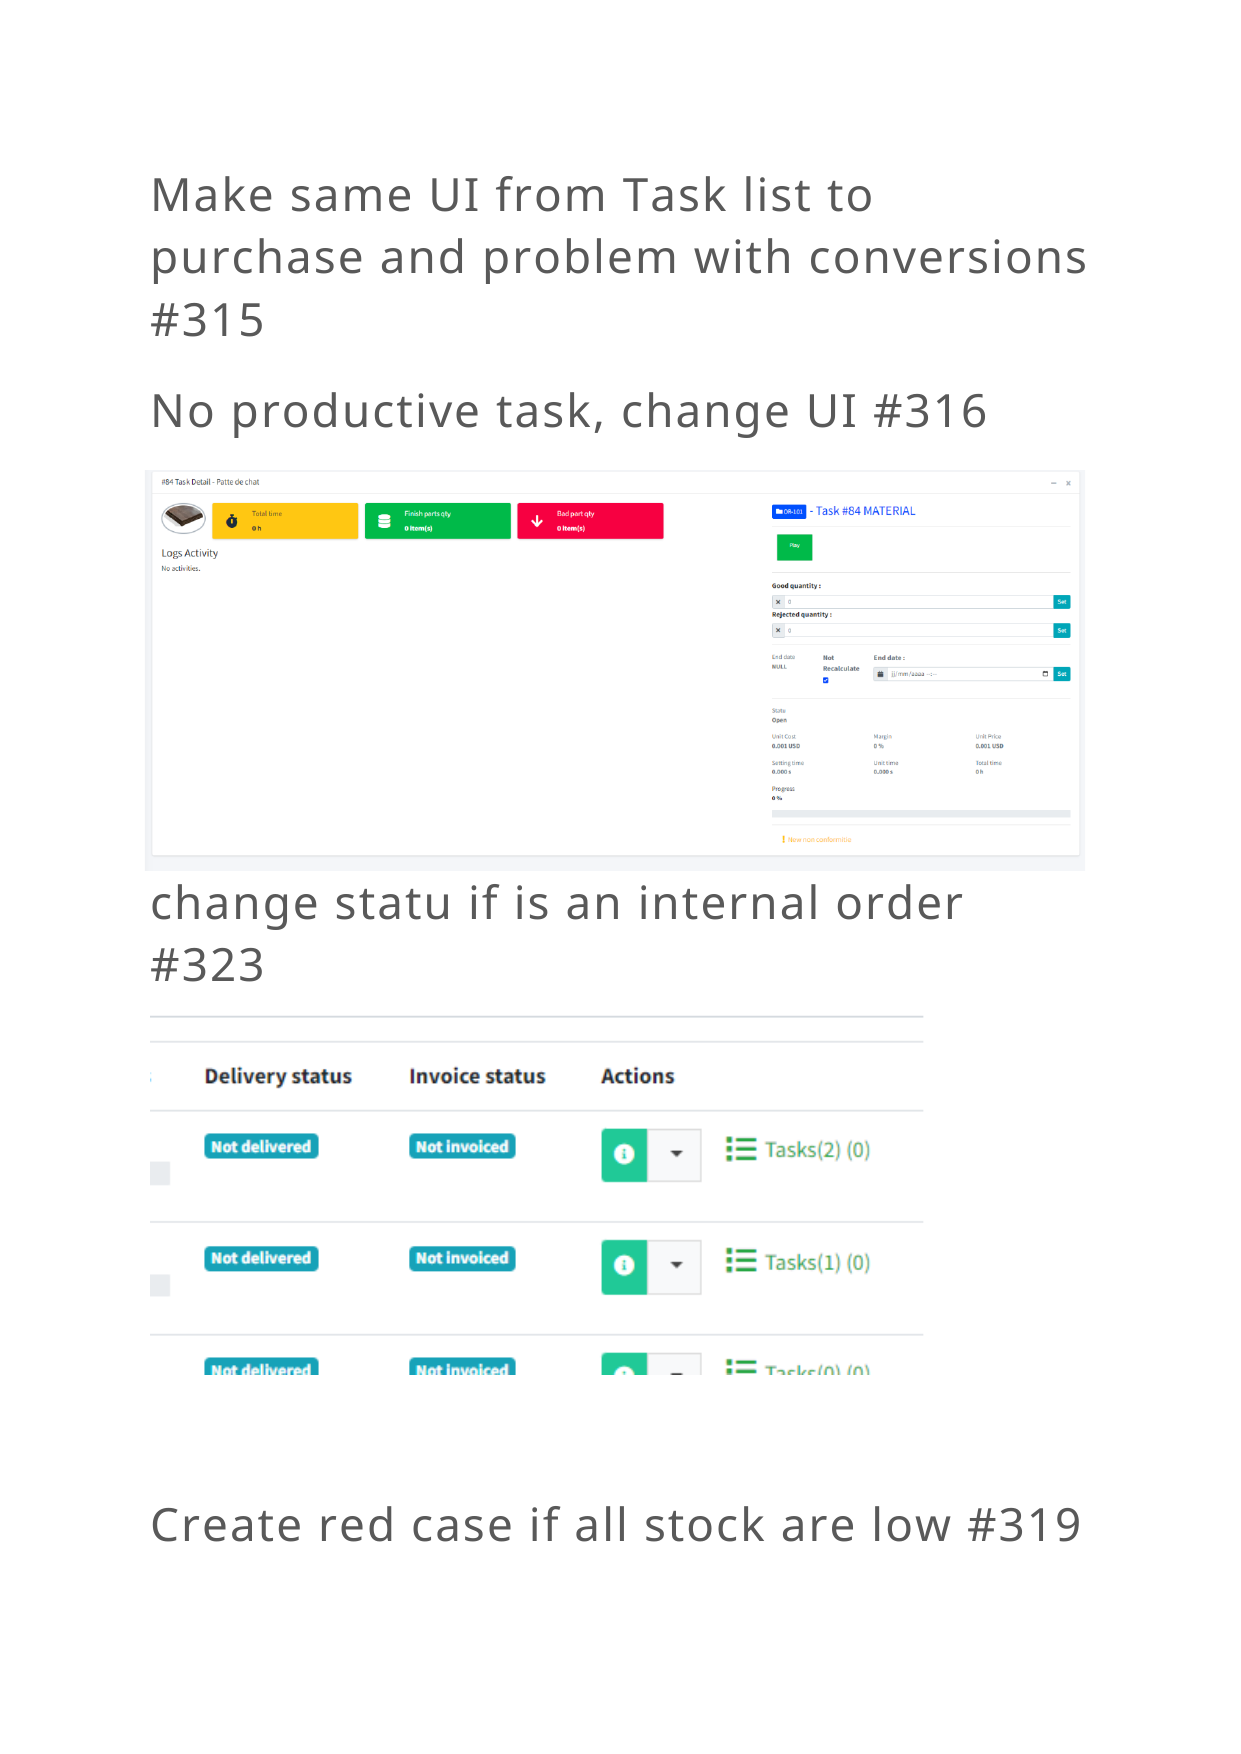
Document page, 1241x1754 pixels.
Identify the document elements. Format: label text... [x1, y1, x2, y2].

subtitle change statu if is an internal order #323 [150, 509, 1090, 995]
subtitle Create red case if all stock are low #319 [150, 1492, 1090, 1554]
subtitle Make same UI from Task list to purchase and problem with conversions #315 [150, 162, 1090, 350]
subtitle No productive task, change UI #316 [150, 379, 1090, 441]
